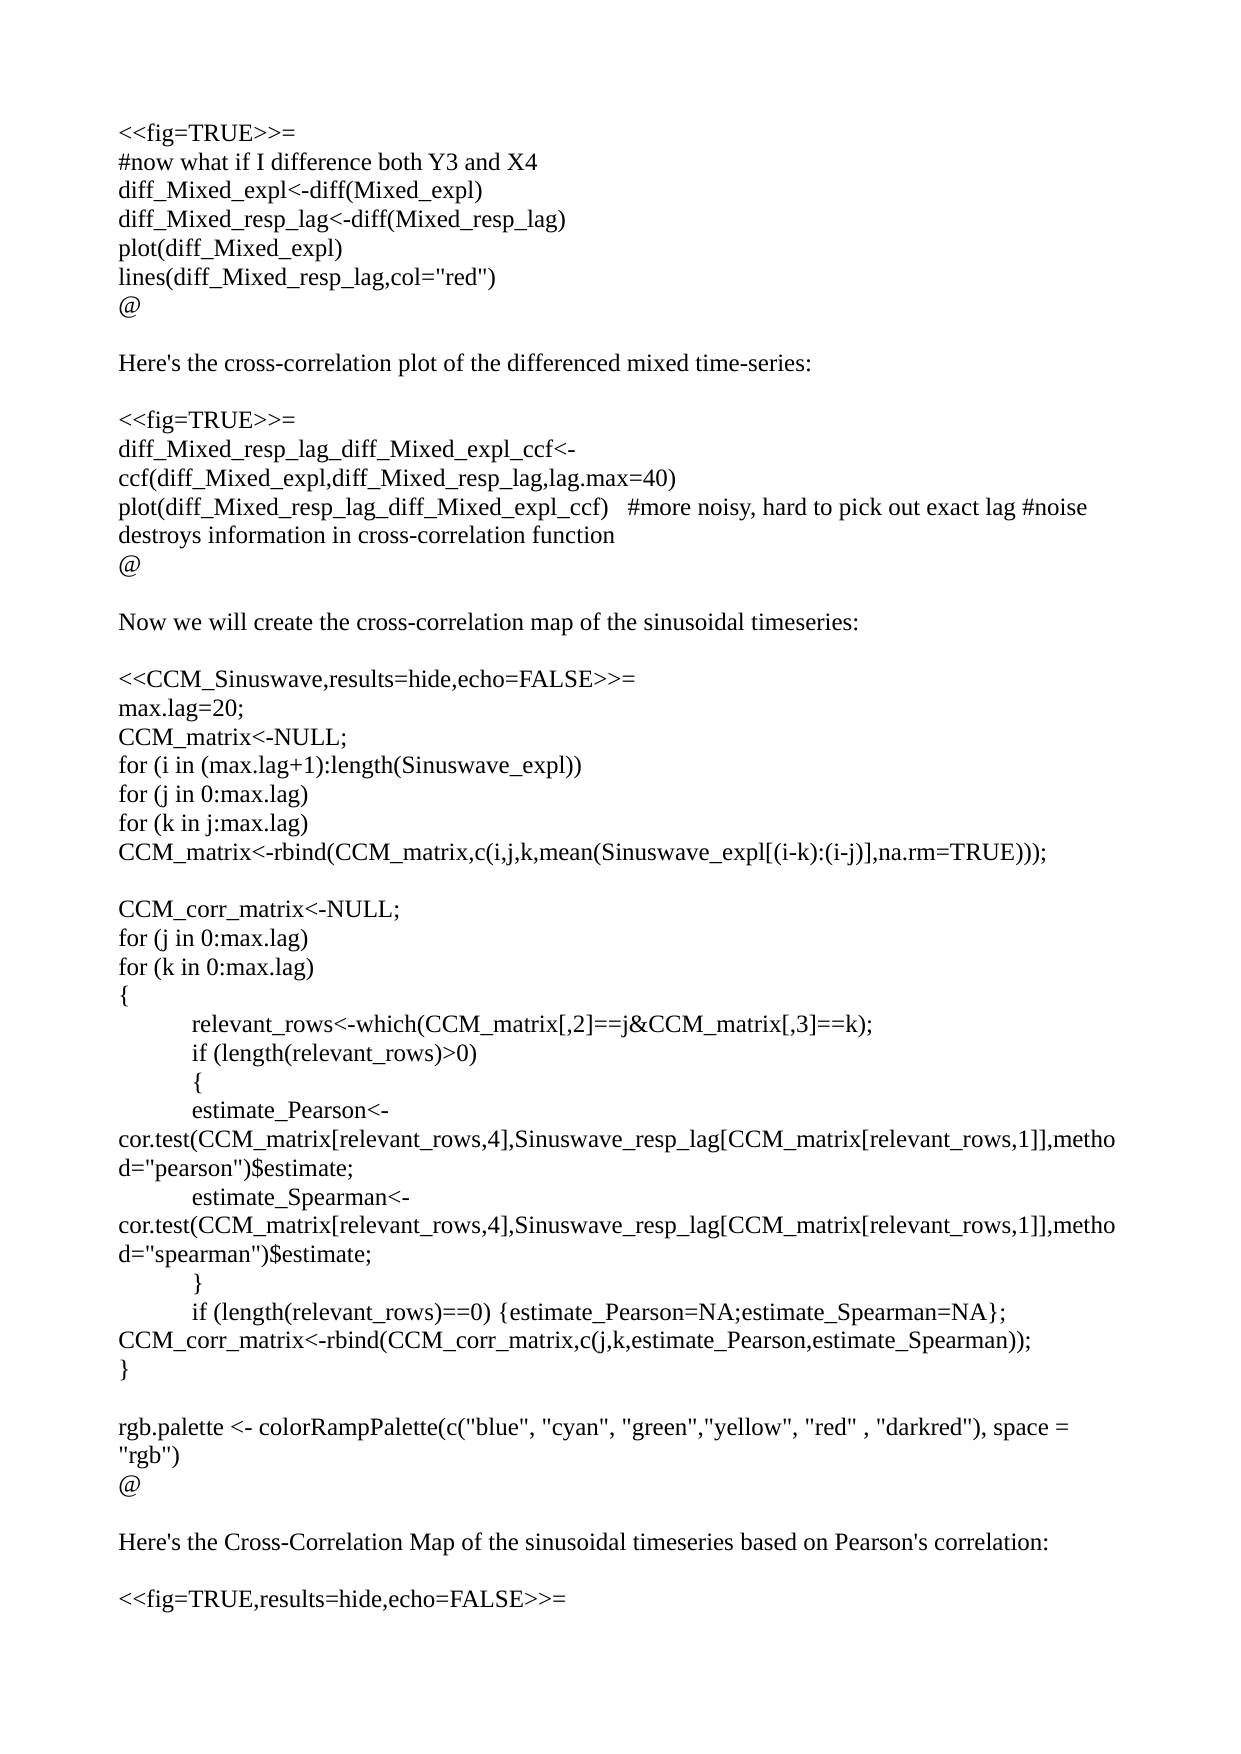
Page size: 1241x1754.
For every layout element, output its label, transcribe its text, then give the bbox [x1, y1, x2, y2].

text } [118, 1354, 1122, 1383]
text relevant_rows<-which(CCM_matrix[,2]==j&CCM_matrix[,3]==k); [118, 1009, 1122, 1038]
text @ [118, 549, 1122, 578]
text Here's the cross-correlation plot of the differenced mixed time-series: [118, 348, 1122, 377]
text diff_Mixed_expl<-diff(Mixed_expl) [118, 176, 1122, 204]
text estimate_Pearson<-cor.test(CCM_matrix[relevant_rows,4],Sinuswave_resp_lag[CCM_matrix[relevant_rows,1]],method="pearson")$estimate; [118, 1096, 1122, 1182]
text <<fig=TRUE>>= [118, 406, 1122, 434]
text lines(diff_Mixed_resp_lag,col="red") [118, 262, 1122, 291]
text max.lag=20; [118, 693, 1122, 722]
text CCM_corr_matrix<-rbind(CCM_corr_matrix,c(j,k,estimate_Pearson,estimate_Spearman)); [118, 1326, 1122, 1354]
text } [118, 1268, 1122, 1297]
text Now we will create the cross-correlation map of the sinusoidal timeseries: [118, 607, 1122, 636]
text CCM_corr_matrix<-NULL; [118, 894, 1122, 923]
text diff_Mixed_resp_lag_diff_Mixed_expl_ccf<-ccf(diff_Mixed_expl,diff_Mixed_resp_lag,lag.max=40) [118, 434, 1122, 492]
text <<fig=TRUE>>= [118, 118, 1122, 147]
text { [118, 981, 1122, 1009]
text if (length(relevant_rows)==0) {estimate_Pearson=NA;estimate_Spearman=NA}; [118, 1297, 1122, 1326]
text @ [118, 1469, 1122, 1498]
text { [118, 1067, 1122, 1096]
text <<fig=TRUE,results=hide,echo=FALSE>>= [118, 1584, 1122, 1613]
text for (j in 0:max.lag) [118, 923, 1122, 952]
text diff_Mixed_resp_lag<-diff(Mixed_resp_lag) [118, 204, 1122, 233]
text CCM_matrix<-NULL; [118, 722, 1122, 751]
text for (j in 0:max.lag) [118, 779, 1122, 808]
text for (k in j:max.lag) [118, 808, 1122, 837]
text <<CCM_Sinuswave,results=hide,echo=FALSE>>= [118, 664, 1122, 693]
text estimate_Spearman<-cor.test(CCM_matrix[relevant_rows,4],Sinuswave_resp_lag[CCM_matrix[relevant_rows,1]],method="spearman")$estimate; [118, 1182, 1122, 1268]
text plot(diff_Mixed_expl) [118, 233, 1122, 262]
text Here's the Cross-Correlation Map of the sinusoidal timeseries based on Pearson's correlation: [118, 1527, 1122, 1556]
text for (i in (max.lag+1):length(Sinuswave_expl)) [118, 751, 1122, 779]
text @ [118, 291, 1122, 319]
text if (length(relevant_rows)>0) [118, 1038, 1122, 1067]
text plot(diff_Mixed_resp_lag_diff_Mixed_expl_ccf) #more noisy, hard to pick out exact lag #noise destroys information in cross-correlation function [118, 492, 1122, 549]
text #now what if I difference both Y3 and X4 [118, 147, 1122, 176]
text for (k in 0:max.lag) [118, 952, 1122, 981]
text rgb.palette <- colorRampPalette(c("blue", "cyan", "green","yellow", "red" , "darkred"), space = "rgb") [118, 1412, 1122, 1469]
text CCM_matrix<-rbind(CCM_matrix,c(i,j,k,mean(Sinuswave_expl[(i-k):(i-j)],na.rm=TRUE))); [118, 837, 1122, 866]
